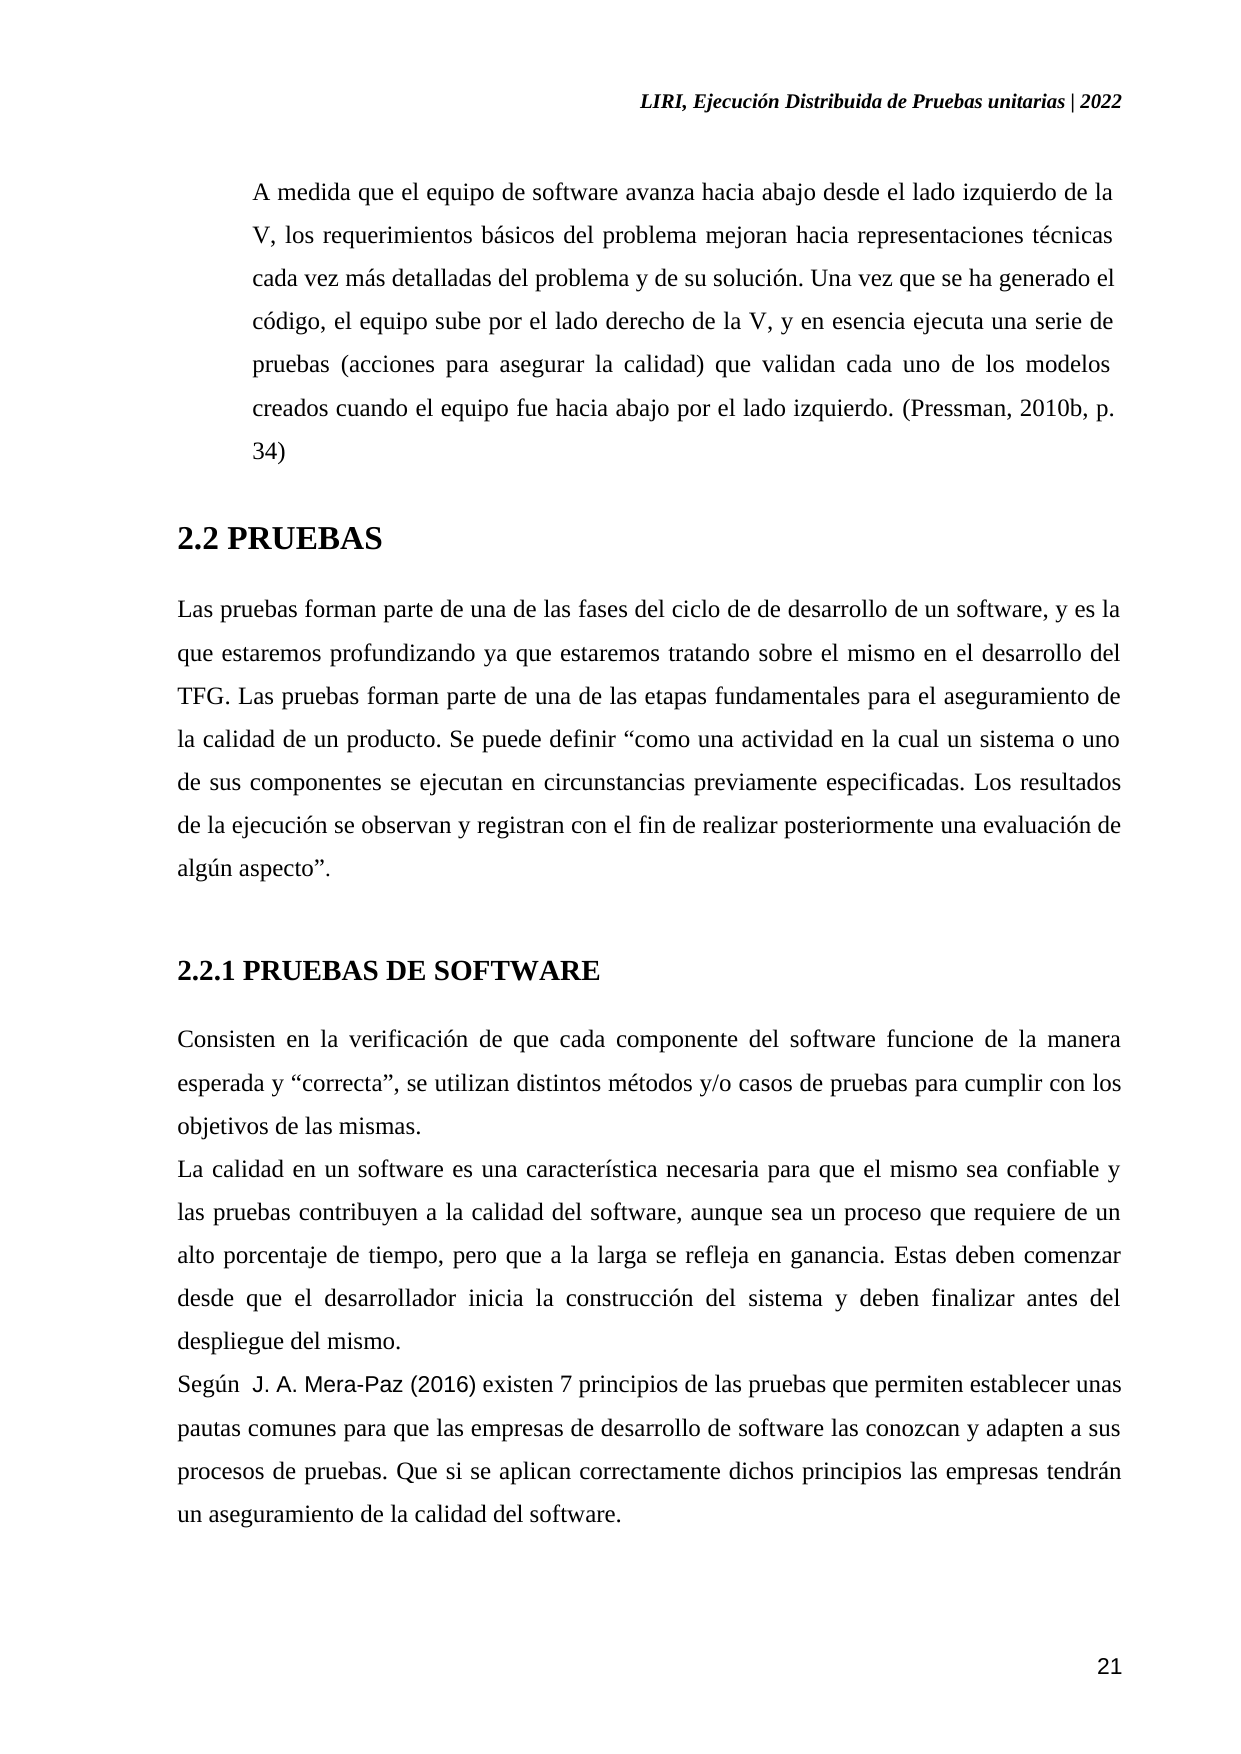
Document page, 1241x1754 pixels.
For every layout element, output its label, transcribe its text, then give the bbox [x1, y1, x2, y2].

text Las pruebas forman parte de una de las fases del ciclo de de desarrollo de un software, y es la que estaremos profundizando ya que estaremos tratando sobre el mismo en el desarrollo del TFG. Las pruebas forman parte de una de las etapas fundamentales para el aseguramiento de la calidad de un producto. Se puede definir “como una actividad en la cual un sistema o uno de sus componentes se ejecutan en circunstancias previamente especificadas. Los resultados de la ejecución se observan y registran con el fin de realizar posteriormente una evaluación de algún aspecto”. [177, 594, 1122, 882]
text La calidad en un software es una característica necesaria para que el mismo sea confiable y las pruebas contribuyen a la calidad del software, aunque sea un proceso que requiere de un alto porcentaje de tiempo, pero que a la larga se refleja en ganancia. Estas deben comenzar desde que el desarrollador inicia la construcción del sistema y deben finalizar antes del despliegue del mismo. [177, 1154, 1122, 1355]
subtitle 2.2.1 PRUEBAS DE SOFTWARE [177, 953, 1122, 986]
text Consisten en la verificación de que cada componente del software funcione de la manera esperada y “correcta”, se utilizan distintos métodos y/o casos de pruebas para cumplir con los objetivos de las mismas. [177, 1024, 1122, 1139]
subtitle 2.2 PRUEBAS [177, 518, 1126, 557]
text A medida que el equipo de software avanza hacia abajo desde el lado izquierdo de la V, los requerimientos básicos del problema mejoran hacia representaciones técnicas cada vez más detalladas del problema y de su solución. Una vez que se ha generado el código, el equipo sube por el lado derecho de la V, y en esencia ejecuta una serie de pruebas (acciones para asegurar la calidad) que validan cada uno de los modelos creados cuando el equipo fue hacia abajo por el lado izquierdo. (Pressman, 2010b, p. 34)⁠ [177, 177, 1122, 464]
text Según J. A. Mera-Paz (2016)⁠ existen 7 principios de las pruebas que permiten establecer unas pautas comunes para que las empresas de desarrollo de software las conozcan y adapten a sus procesos de pruebas. Que si se aplican correctamente dichos principios las empresas tendrán un aseguramiento de la calidad del software. [177, 1369, 1122, 1528]
